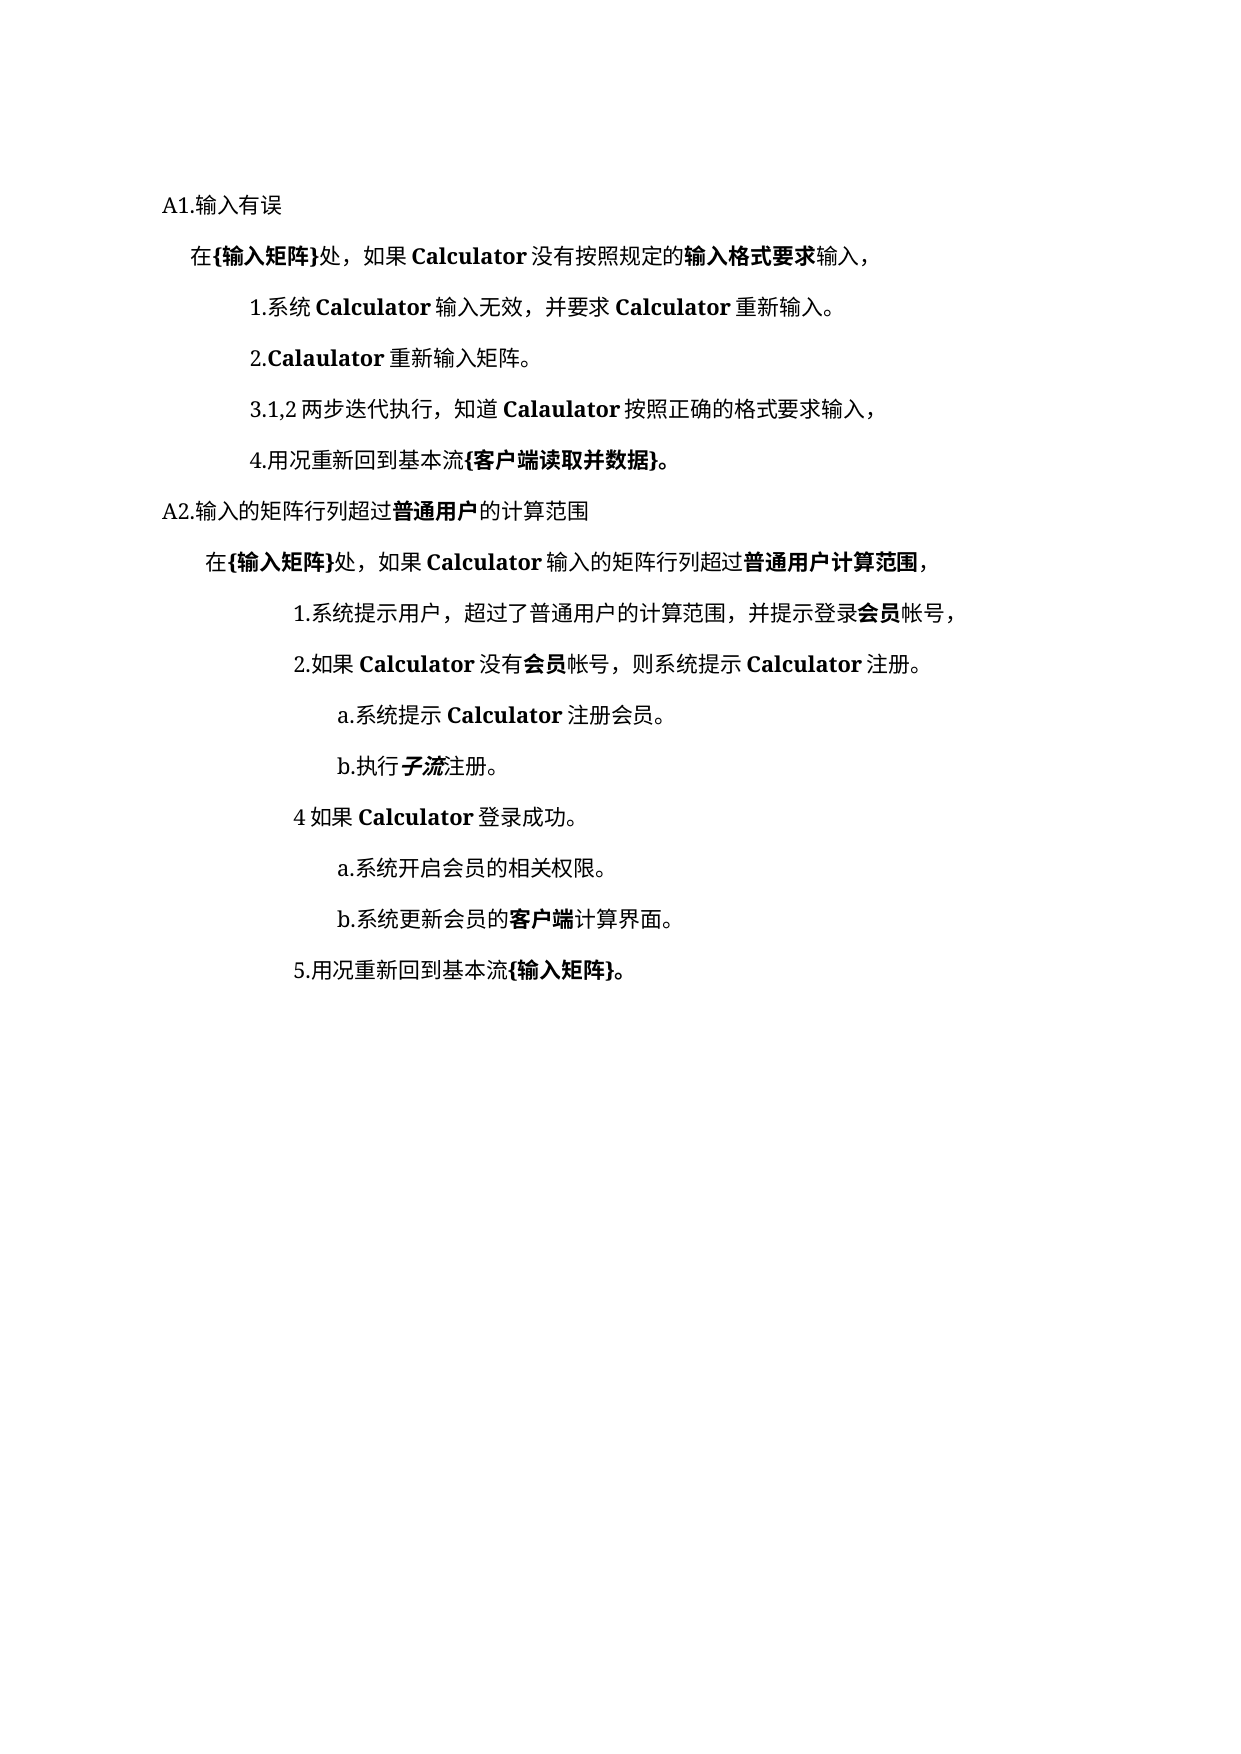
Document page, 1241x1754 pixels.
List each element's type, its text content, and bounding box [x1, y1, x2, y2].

text 5.用况重新回到基本流{输入矩阵}。 [118, 953, 1122, 985]
text b.执行子流注册。 [118, 749, 1122, 781]
text 4如果Calculator登录成功。 [118, 800, 1122, 832]
text 3.1,2两步迭代执行，知道Calaulator按照正确的格式要求输入， [118, 392, 1122, 423]
text A2.输入的矩阵行列超过普通用户的计算范围 [118, 494, 1122, 526]
text 在{输入矩阵}处，如果Calculator没有按照规定的输入格式要求输入， [118, 239, 1122, 270]
text 2.如果Calculator没有会员帐号，则系统提示Calculator注册。 [118, 647, 1122, 679]
text 2.Calaulator重新输入矩阵。 [118, 341, 1122, 372]
text a.系统提示Calculator注册会员。 [118, 698, 1122, 730]
text a.系统开启会员的相关权限。 [118, 851, 1122, 883]
text 1.系统Calculator输入无效，并要求Calculator重新输入。 [118, 290, 1122, 321]
text 1.系统提示用户，超过了普通用户的计算范围，并提示登录会员帐号， [118, 596, 1122, 628]
text 在{输入矩阵}处，如果Calculator输入的矩阵行列超过普通用户计算范围， [118, 545, 1122, 577]
text A1.输入有误 [118, 188, 1122, 219]
text b.系统更新会员的客户端计算界面。 [118, 902, 1122, 934]
text 4.用况重新回到基本流{客户端读取并数据}。 [118, 443, 1122, 474]
